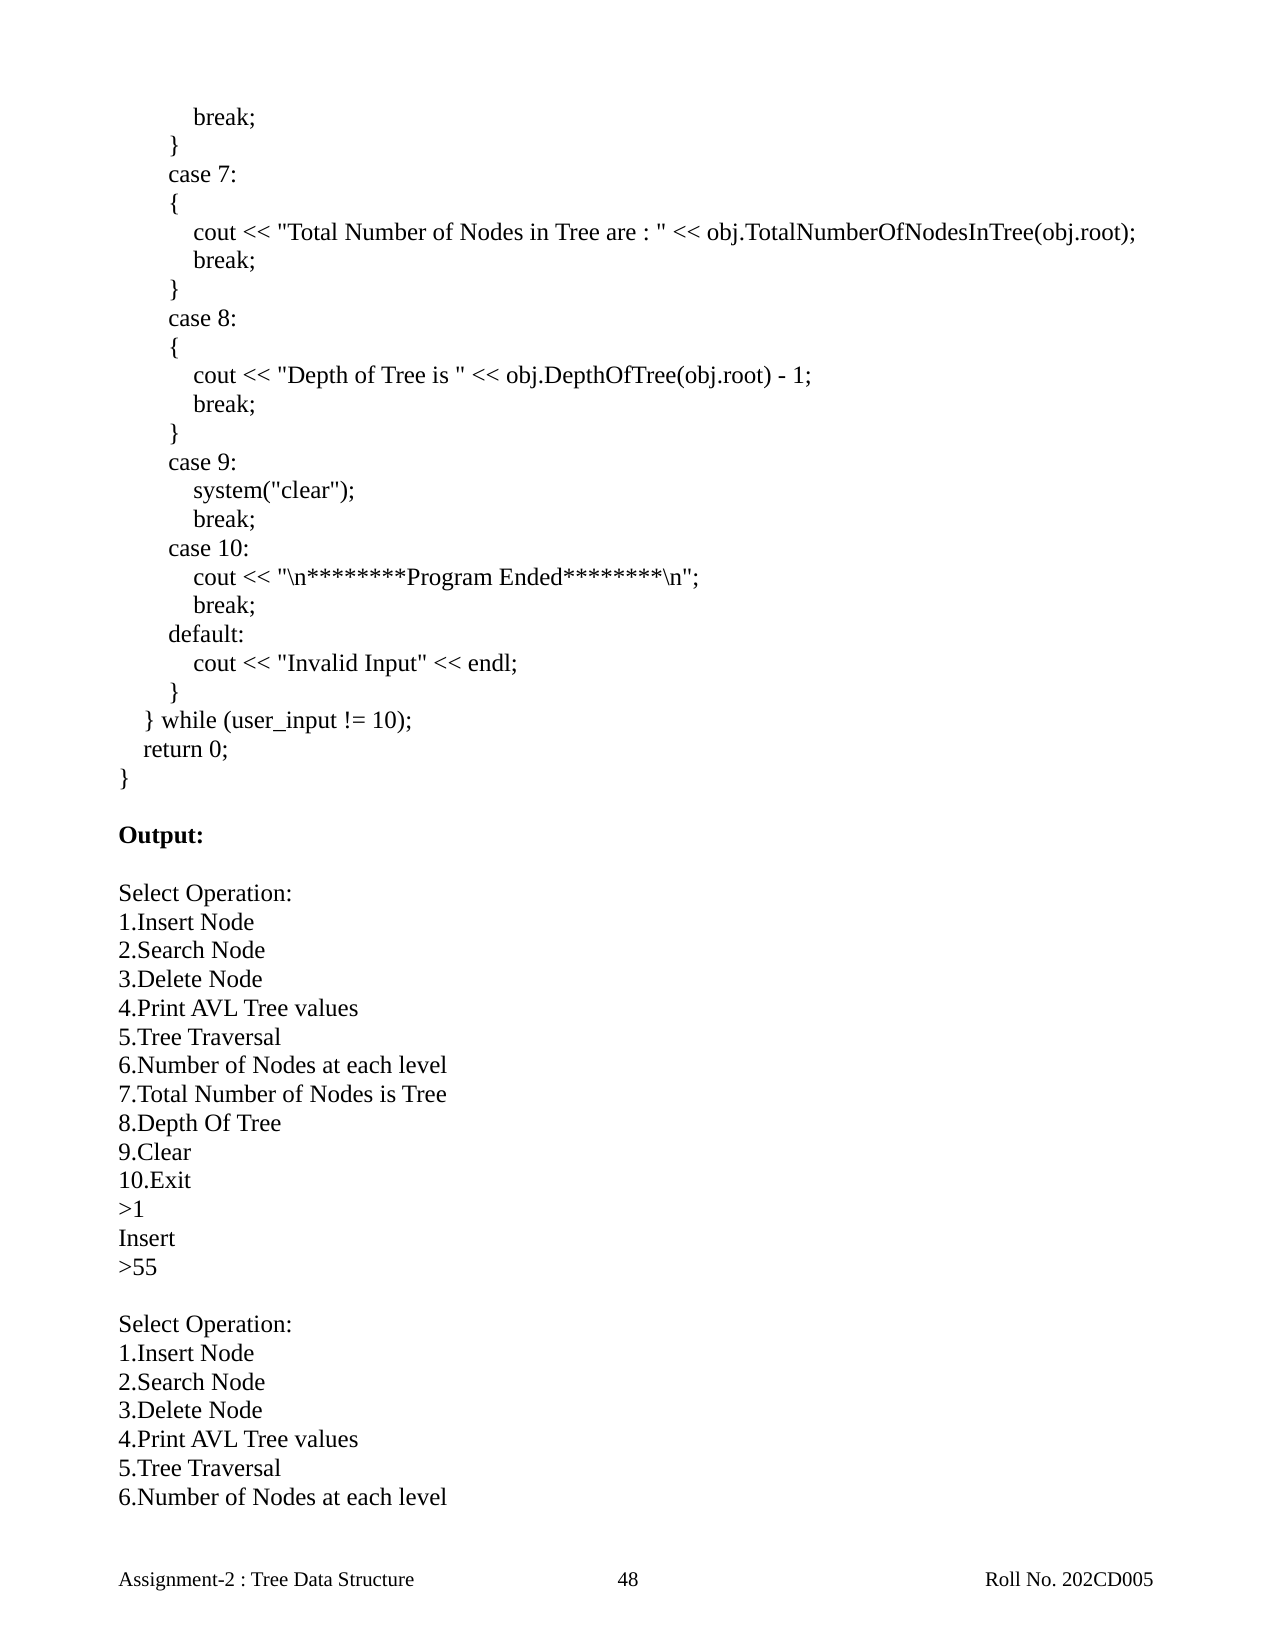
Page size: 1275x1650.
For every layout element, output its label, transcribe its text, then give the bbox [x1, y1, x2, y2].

text >1 [118, 1194, 1157, 1223]
text 7.Total Number of Nodes is Tree [118, 1079, 1157, 1108]
text default: [118, 619, 1157, 648]
text case 8: [118, 303, 1157, 332]
text system("clear"); [118, 475, 1157, 504]
text Select Operation: [118, 878, 1157, 907]
text } while (user_input != 10); [118, 705, 1157, 734]
text Output: [118, 820, 1157, 849]
text case 10: [118, 533, 1157, 562]
text 3.Delete Node [118, 964, 1157, 993]
text break; [118, 590, 1157, 619]
text 6.Number of Nodes at each level [118, 1050, 1157, 1079]
text { [118, 188, 1157, 217]
text 8.Depth Of Tree [118, 1108, 1157, 1137]
text break; [118, 245, 1157, 274]
text 2.Search Node [118, 935, 1157, 964]
text Select Operation: [118, 1309, 1157, 1338]
text 5.Tree Traversal [118, 1022, 1157, 1050]
text 5.Tree Traversal [118, 1453, 1157, 1482]
text return 0; [118, 734, 1157, 763]
text case 9: [118, 447, 1157, 475]
text 4.Print AVL Tree values [118, 1424, 1157, 1453]
text 1.Insert Node [118, 1338, 1157, 1367]
text 2.Search Node [118, 1367, 1157, 1395]
text 4.Print AVL Tree values [118, 993, 1157, 1022]
text } [118, 677, 1157, 705]
text } [118, 130, 1157, 159]
text Insert [118, 1223, 1157, 1252]
text 3.Delete Node [118, 1395, 1157, 1424]
text break; [118, 102, 1157, 130]
text 10.Exit [118, 1165, 1157, 1194]
text } [118, 274, 1157, 303]
text break; [118, 504, 1157, 533]
text cout << "Invalid Input" << endl; [118, 648, 1157, 677]
text cout << "\n********Program Ended********\n"; [118, 562, 1157, 590]
text cout << "Total Number of Nodes in Tree are : " << obj.TotalNumberOfNodesInTree(obj.root); [118, 217, 1157, 245]
text } [118, 763, 1157, 792]
text case 7: [118, 159, 1157, 188]
text { [118, 332, 1157, 360]
text >55 [118, 1252, 1157, 1280]
text 9.Clear [118, 1137, 1157, 1165]
text cout << "Depth of Tree is " << obj.DepthOfTree(obj.root) - 1; [118, 360, 1157, 389]
text 1.Insert Node [118, 907, 1157, 935]
text } [118, 418, 1157, 447]
text break; [118, 389, 1157, 418]
text 6.Number of Nodes at each level [118, 1482, 1157, 1510]
